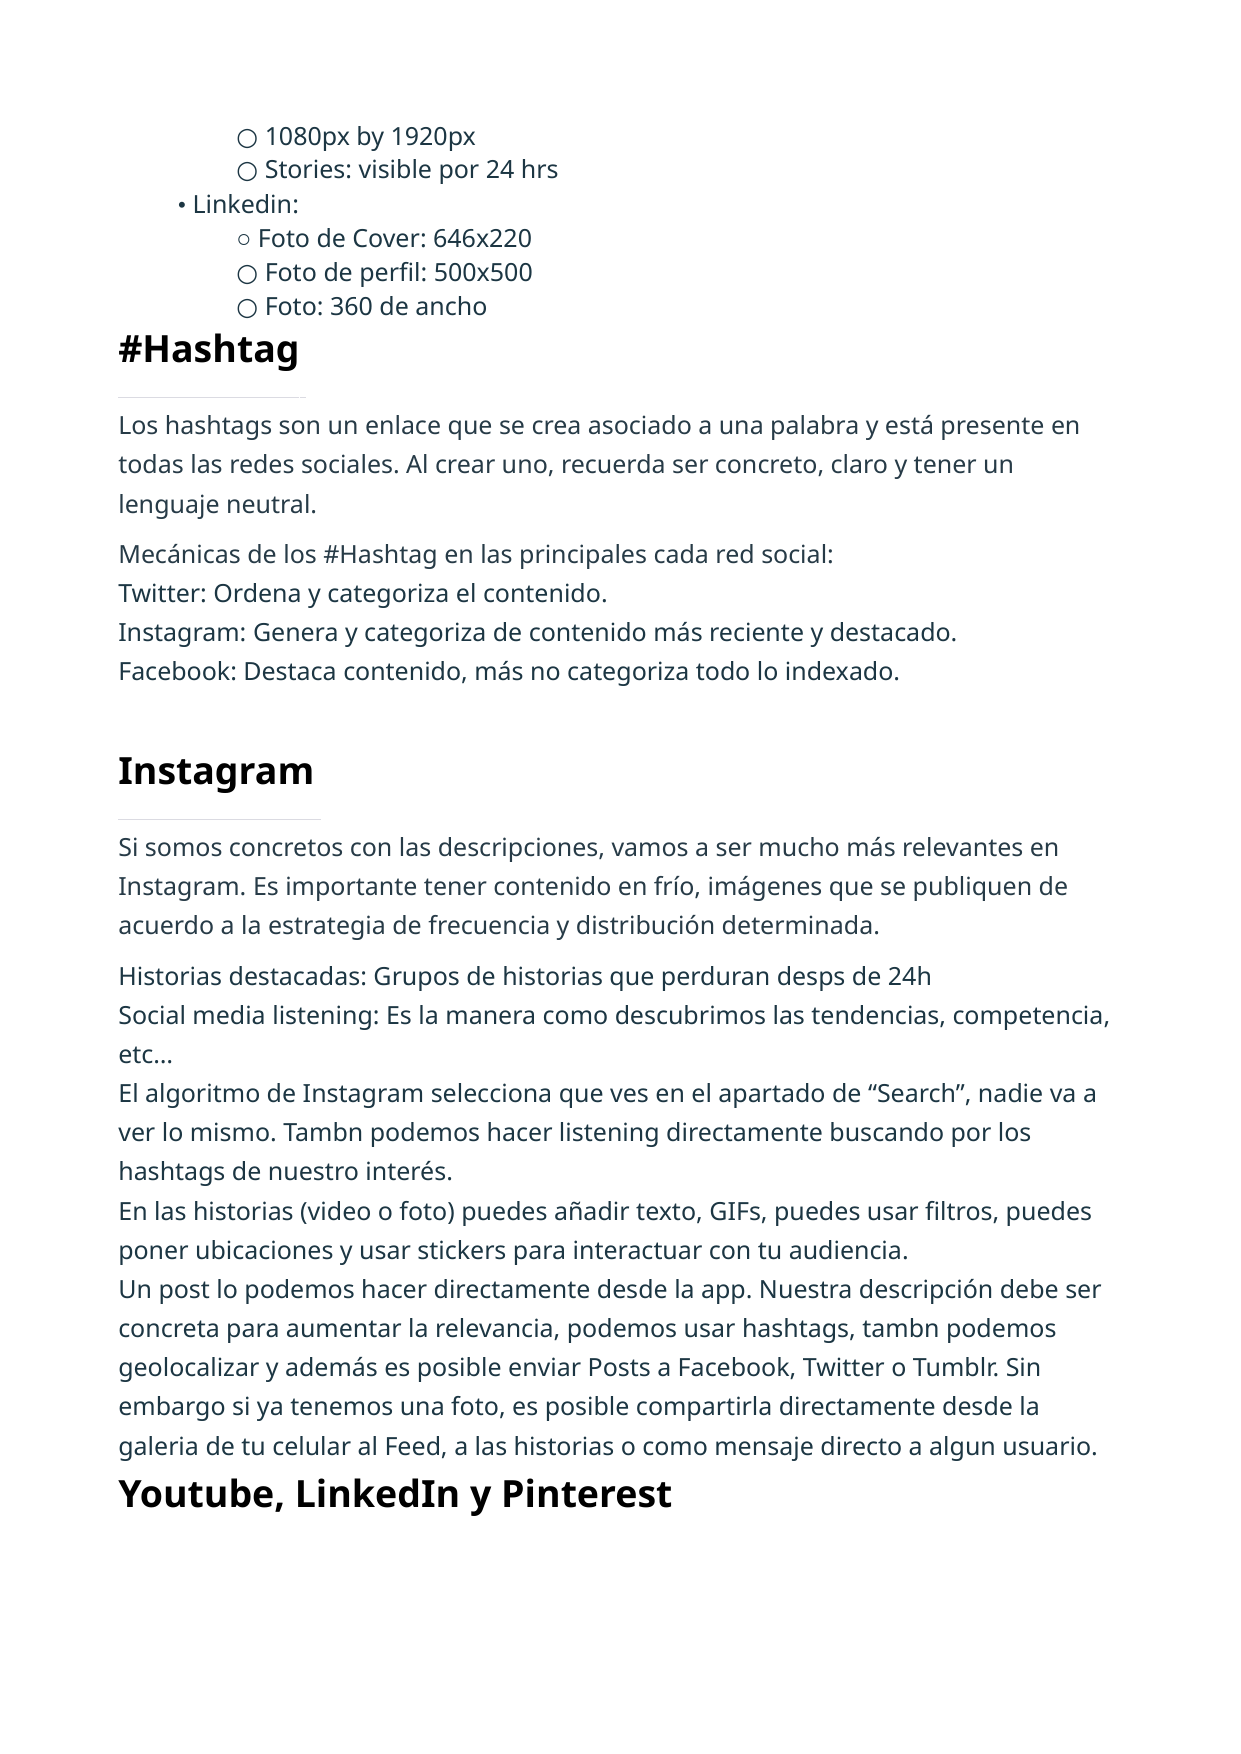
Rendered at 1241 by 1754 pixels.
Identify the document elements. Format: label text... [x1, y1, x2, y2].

text Si somos concretos con las descripciones, vamos a ser mucho más relevantes en Instagram. Es importante tener contenido en frío, imágenes que se publiquen de acuerdo a la estrategia de frecuencia y distribución determinada. [118, 830, 1122, 942]
text • Linkedin: [177, 186, 1063, 220]
text Mecánicas de los #Hashtag en las principales cada red social: [118, 536, 1122, 571]
text Twitter: Ordena y categoriza el contenido. Instagram: Genera y categoriza de contenido más reciente y destacado. Facebook: Destaca contenido, más no categoriza todo lo indexado. [118, 576, 1122, 688]
text Youtube, LinkedIn y Pinterest [118, 1467, 1122, 1518]
text #Hashtag [118, 322, 1122, 397]
text Los hashtags son un enlace que se crea asociado a una palabra y está presente en todas las redes sociales. Al crear uno, recuerda ser concreto, claro y tener un lenguaje neutral. [118, 408, 1122, 520]
text ○ Foto de Cover: 646x220 ○ Foto de perfil: 500x500 ○ Foto: 360 de ancho [236, 220, 1004, 322]
text ○ 1080px by 1920px ○ Stories: visible por 24 hrs [236, 118, 1004, 186]
text Historias destacadas: Grupos de historias que perduran desps de 24h Social media listening: Es la manera como descubrimos las tendencias, competencia, etc… El algoritmo de Instagram selecciona que ves en el apartado de “Search”, nadie va a ver lo mismo. Tambn podemos hacer listening directamente buscando por los hashtags de nuestro interés. En las historias (video o foto) puedes añadir texto, GIFs, puedes usar filtros, puedes poner ubicaciones y usar stickers para interactuar con tu audiencia. Un post lo podemos hacer directamente desde la app. Nuestra descripción debe ser concreta para aumentar la relevancia, podemos usar hashtags, tambn podemos geolocalizar y además es posible enviar Posts a Facebook, Twitter o Tumblr. Sin embargo si ya tenemos una foto, es posible compartirla directamente desde la galeria de tu celular al Feed, a las historias o como mensaje directo a algun usuario. [118, 958, 1122, 1462]
text Instagram [118, 744, 1122, 819]
